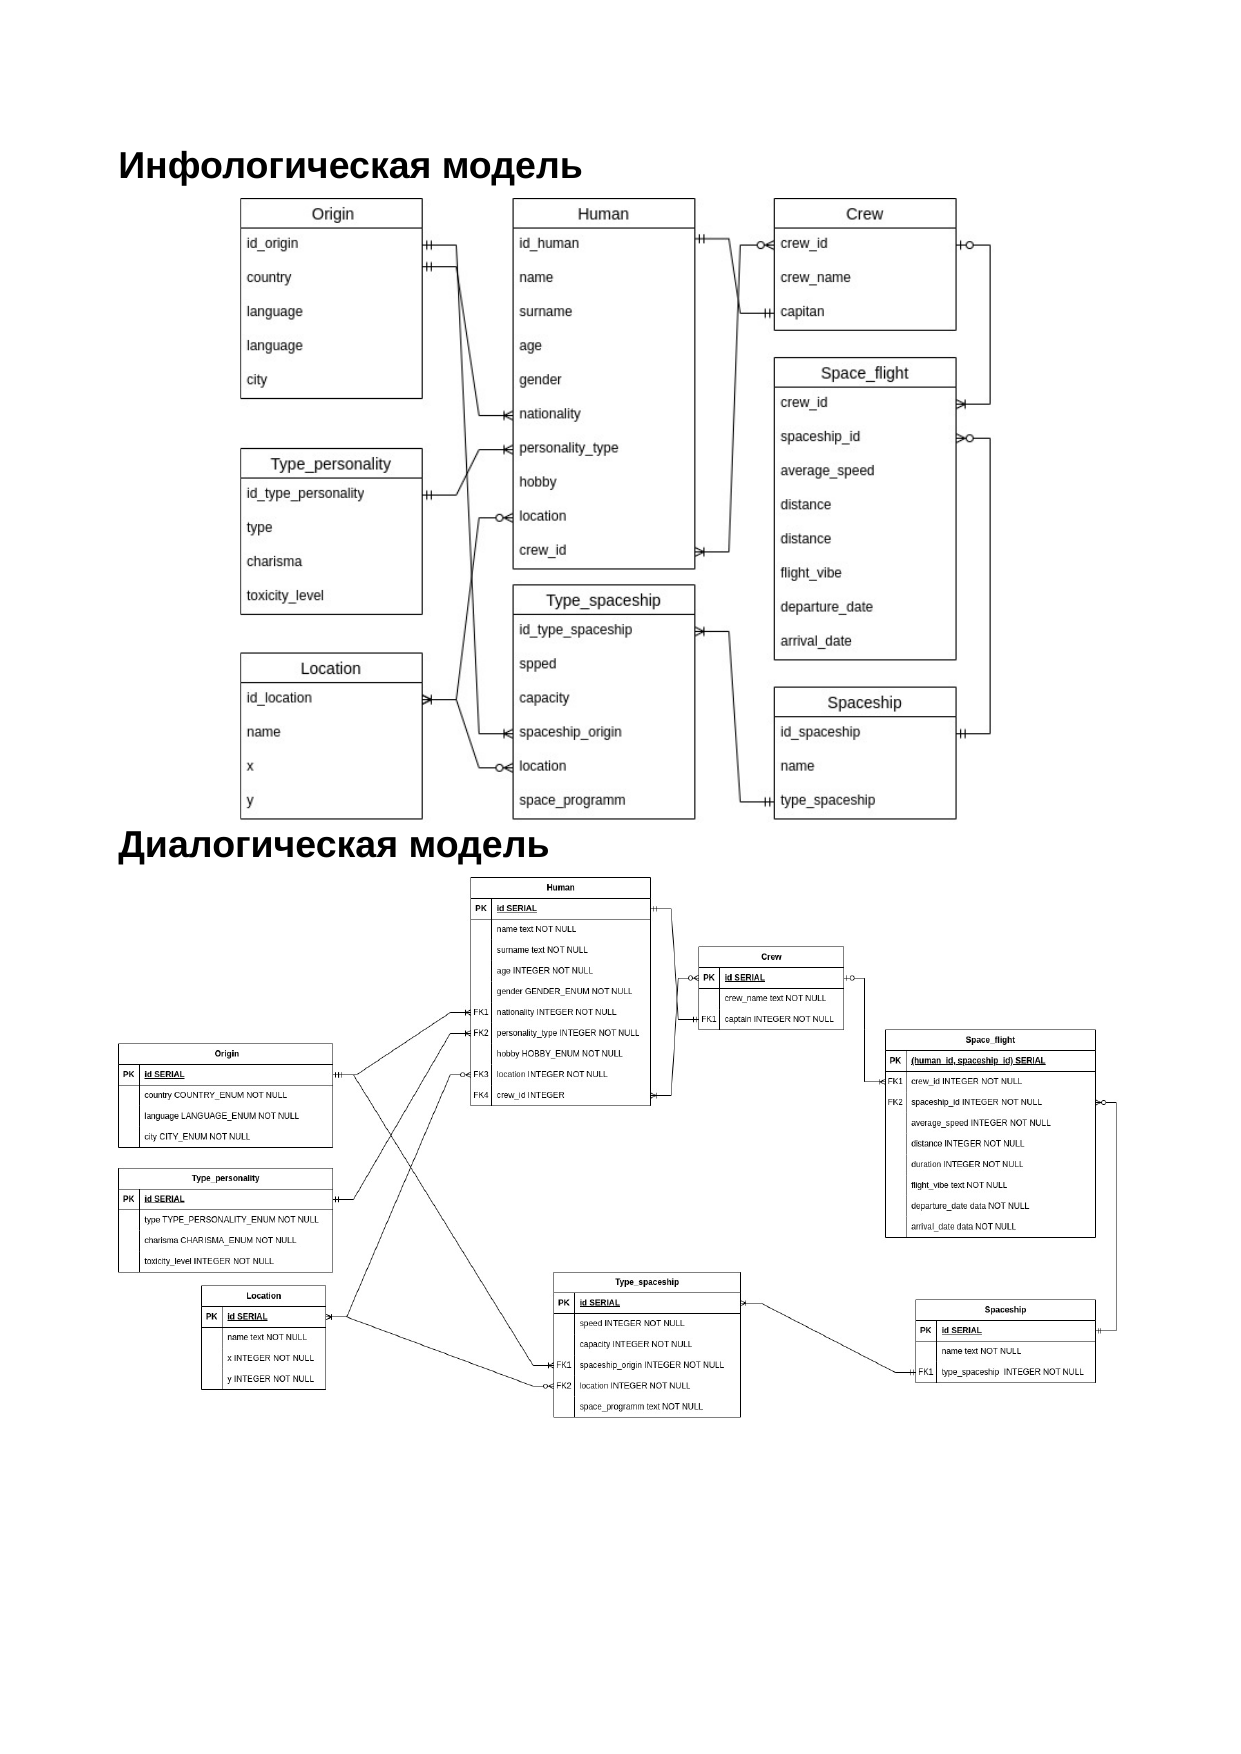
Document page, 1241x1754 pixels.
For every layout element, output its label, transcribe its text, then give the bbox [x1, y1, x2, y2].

subtitle Инфологическая модель [118, 143, 1122, 186]
picture [118, 877, 1123, 1418]
picture [240, 198, 1001, 823]
subtitle Диалогическая модель [118, 271, 1122, 865]
